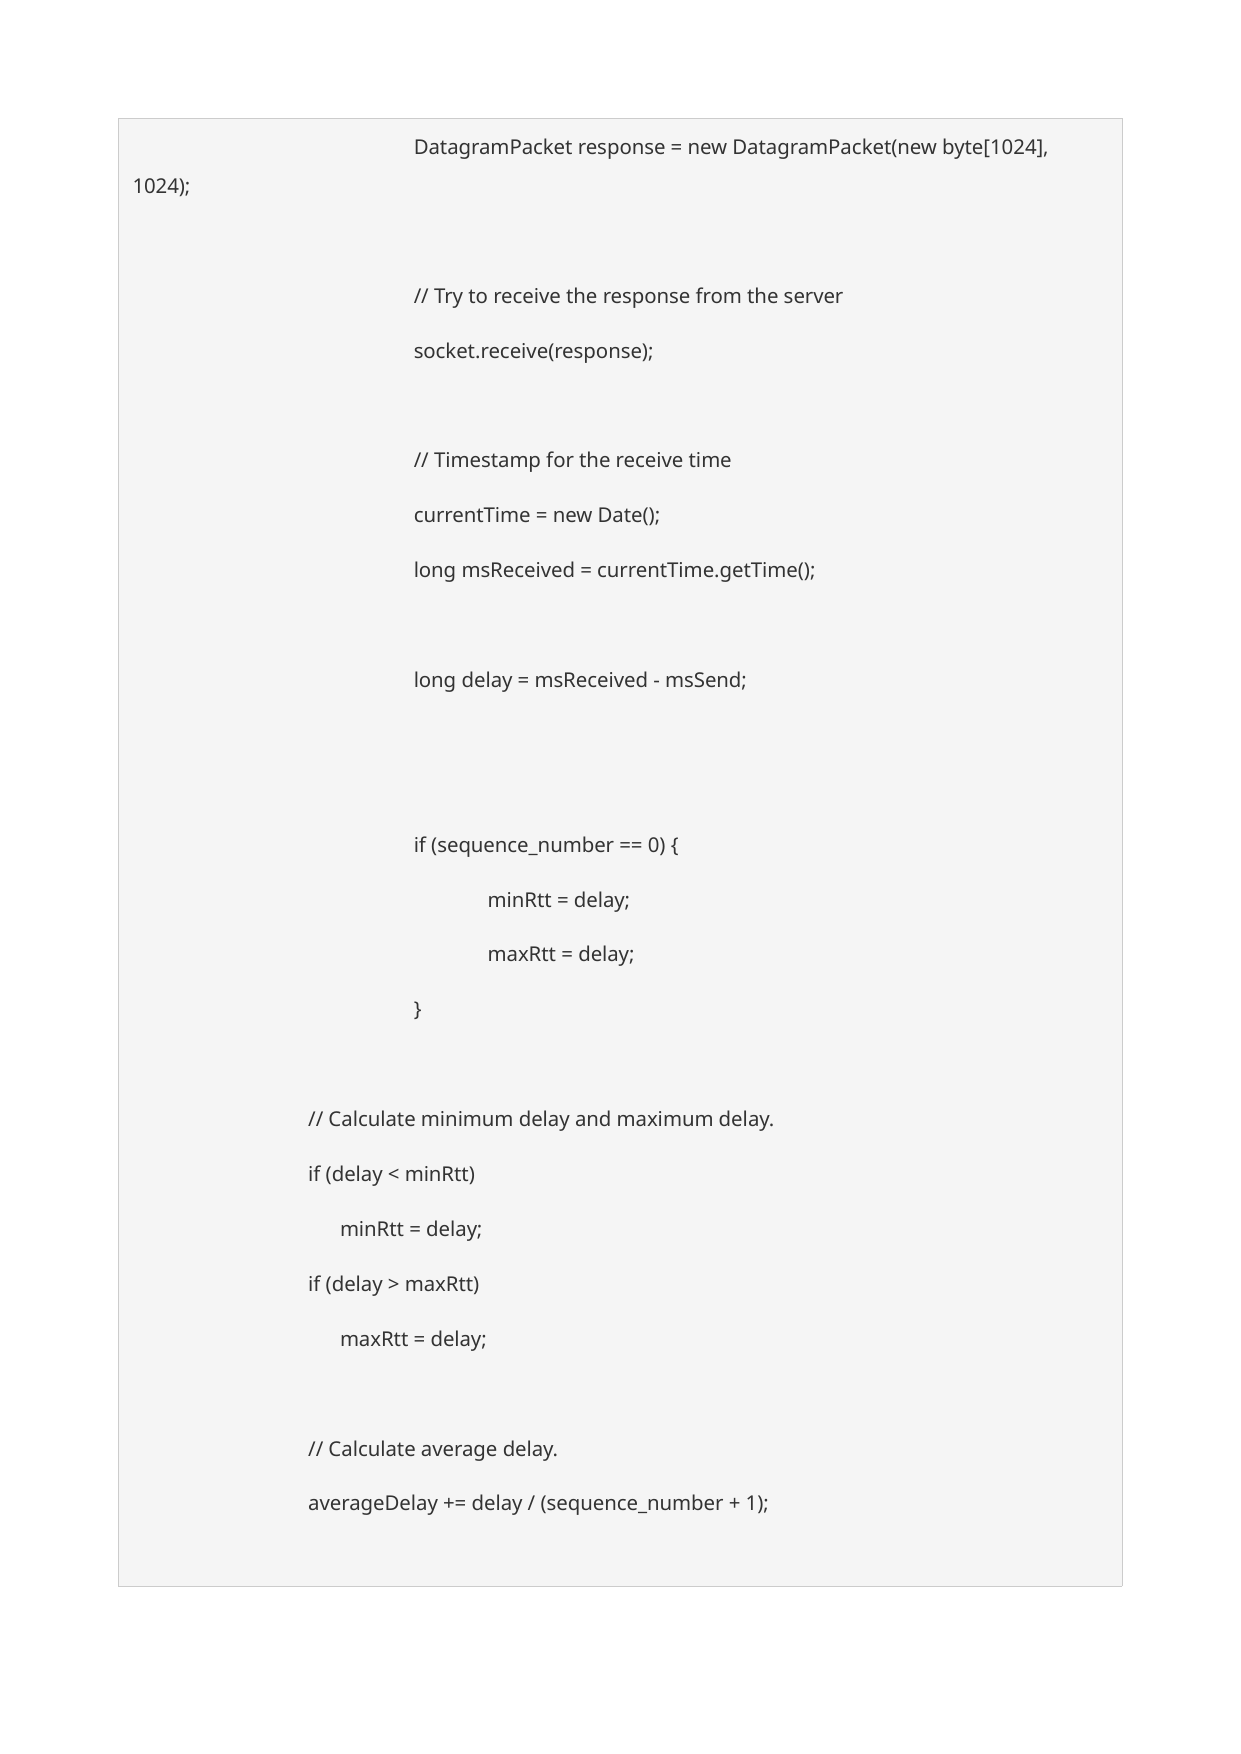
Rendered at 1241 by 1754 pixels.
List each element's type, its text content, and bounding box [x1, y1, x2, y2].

text if (sequence_number == 0) { [119, 816, 1122, 858]
text socket.receive(response); [119, 322, 1122, 364]
text maxRtt = delay; [119, 1310, 1122, 1352]
text maxRtt = delay; [119, 926, 1122, 968]
text if (delay > maxRtt) [119, 1255, 1122, 1297]
text if (delay < minRtt) [119, 1146, 1122, 1187]
text // Calculate minimum delay and maximum delay. [119, 1091, 1122, 1132]
text long delay = msReceived - msSend; [119, 651, 1122, 693]
text } [119, 981, 1122, 1023]
text long msReceived = currentTime.getTime(); [119, 542, 1122, 583]
text currentTime = new Date(); [119, 487, 1122, 529]
text minRtt = delay; [119, 1200, 1122, 1242]
text // Try to receive the response from the server [119, 267, 1122, 309]
text // Calculate average delay. [119, 1420, 1122, 1462]
text // Timestamp for the receive time [119, 432, 1122, 474]
text minRtt = delay; [119, 871, 1122, 913]
text averageDelay += delay / (sequence_number + 1); [119, 1475, 1122, 1517]
text DatagramPacket response = new DatagramPacket(new byte[1024], 1024); [119, 119, 1122, 199]
